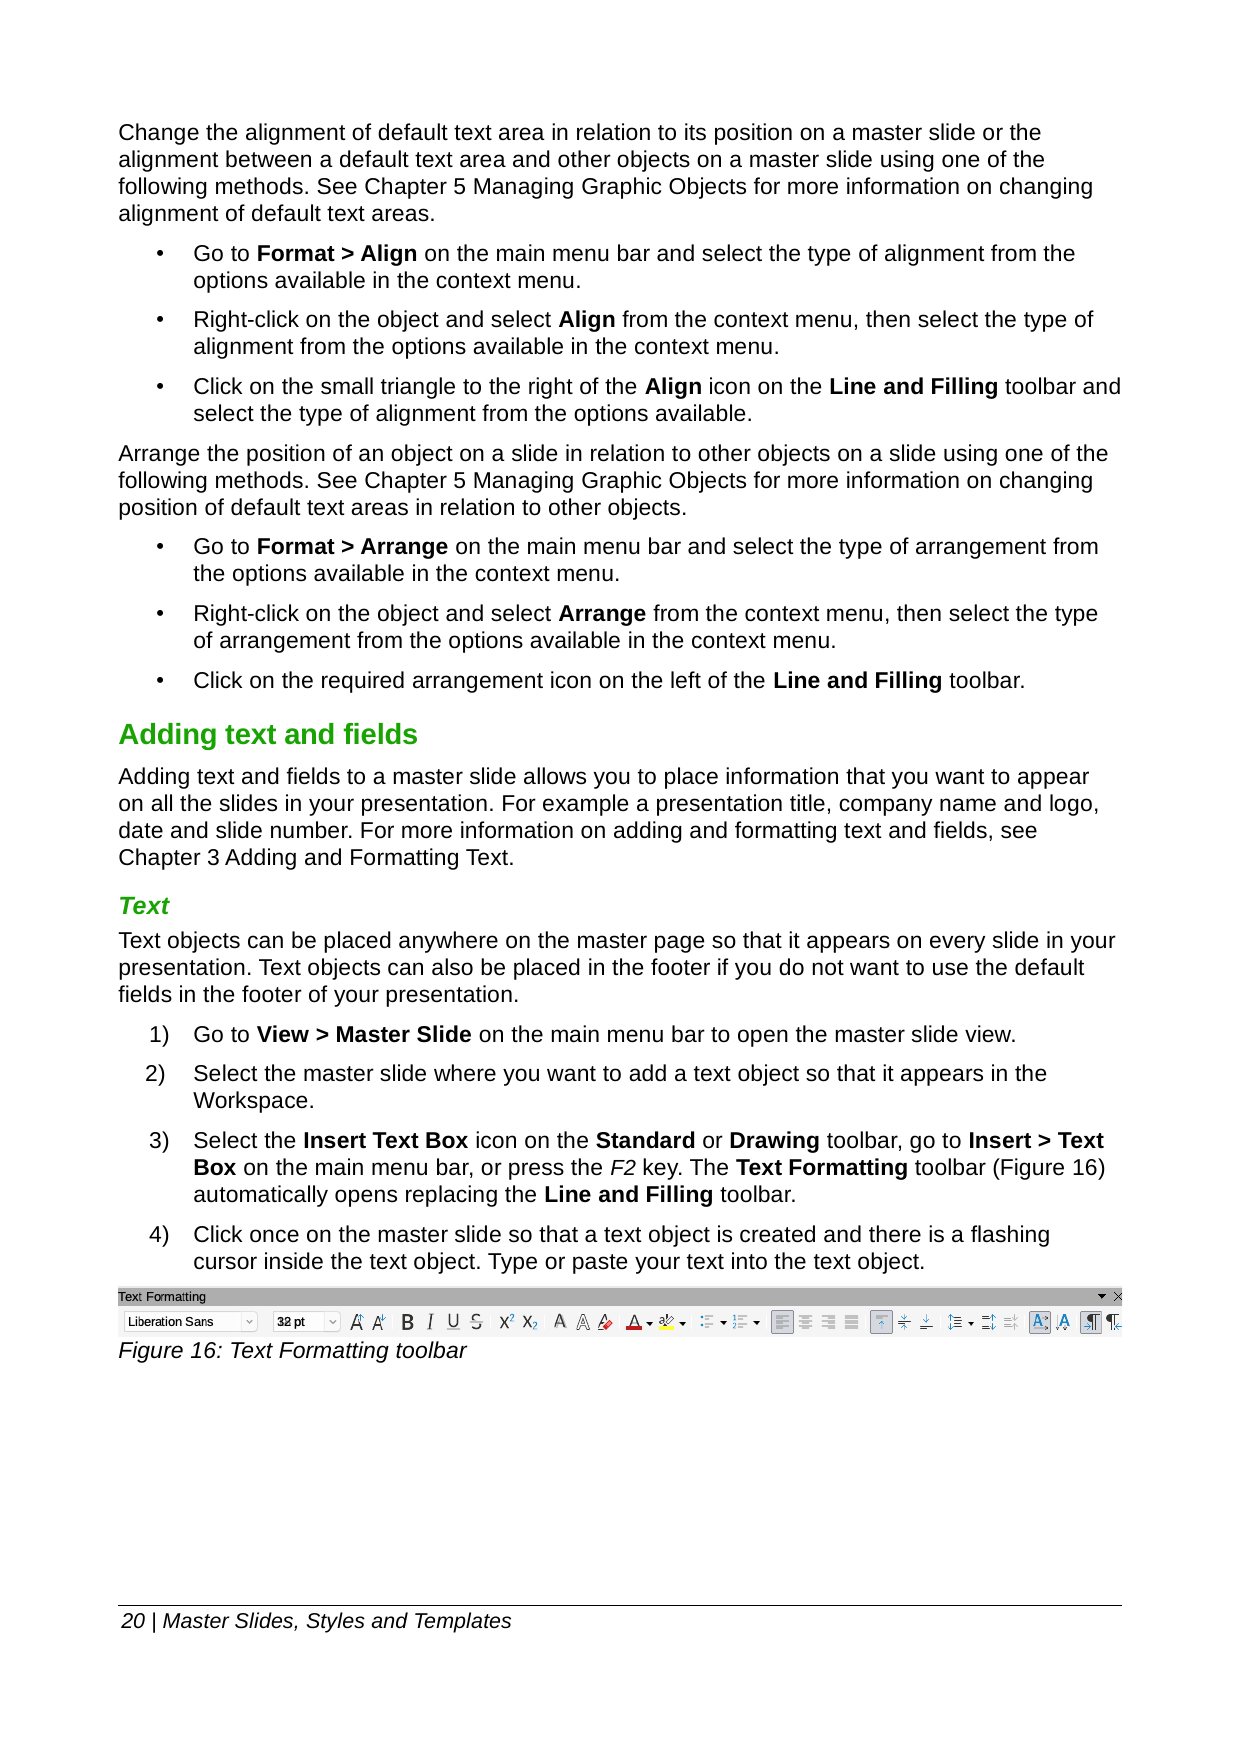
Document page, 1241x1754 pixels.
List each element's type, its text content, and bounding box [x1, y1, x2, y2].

subtitle Adding text and fields [118, 717, 1122, 750]
list Go to View > Master Slide on the main menu bar to open the master slide view. [169, 1020, 1122, 1047]
subtitle Text [118, 891, 1122, 920]
list Select the master slide where you want to add a text object so that it appears in the Workspace. [165, 1060, 1122, 1114]
list Click on the small triangle to the right of the Align icon on the Line and Filling toolbar and select the type of alignment from the options available. [156, 372, 1122, 426]
text Adding text and fields to a master slide allows you to place information that you want to appear on all the slides in your presentation. For example a presentation title, company name and logo, date and slide number. For more information on adding and formatting text and fields, see Chapter 3 Adding and Formatting Text. [118, 762, 1122, 870]
picture [118, 1286, 1123, 1337]
text Change the alignment of default text area in relation to its position on a master slide or the alignment between a default text area and other objects on a master slide using one of the following methods. See Chapter 5 Managing Graphic Objects for more information on changing alignment of default text areas. [118, 118, 1122, 226]
list Select the Insert Text Box icon on the Standard or Drawing toolbar, go to Insert > Text Box on the main menu bar, or press the F2 key. The Text Formatting toolbar (Figure 16) automatically opens replacing the Line and Filling toolbar. [169, 1126, 1122, 1208]
list Click on the required arrangement icon on the left of the Line and Filling toolbar. [156, 666, 1122, 693]
text Figure 16: Text Formatting toolbar [118, 1337, 1122, 1363]
list Right-click on the object and select Arrange from the context menu, then select the type of arrangement from the options available in the context menu. [156, 599, 1122, 653]
list Right-click on the object and select Align from the context menu, then select the type of alignment from the options available in the context menu. [156, 306, 1122, 360]
list Go to Format > Align on the main menu bar and select the type of alignment from the options available in the context menu. [156, 239, 1122, 293]
text Text objects can be placed anywhere on the master page so that it appears on every slide in your presentation. Text objects can also be placed in the footer if you do not want to use the default fields in the footer of your presentation. [118, 926, 1122, 1008]
list Go to Format > Arrange on the main menu bar and select the type of arrangement from the options available in the context menu. [156, 533, 1122, 587]
text Arrange the position of an object on a slide in relation to other objects on a slide using one of the following methods. See Chapter 5 Managing Graphic Objects for more information on changing position of default text areas in relation to other objects. [118, 439, 1122, 520]
list Click once on the master slide so that a text object is created and there is a flashing cursor inside the text object. Type or paste your text into the text object. [169, 1220, 1122, 1274]
